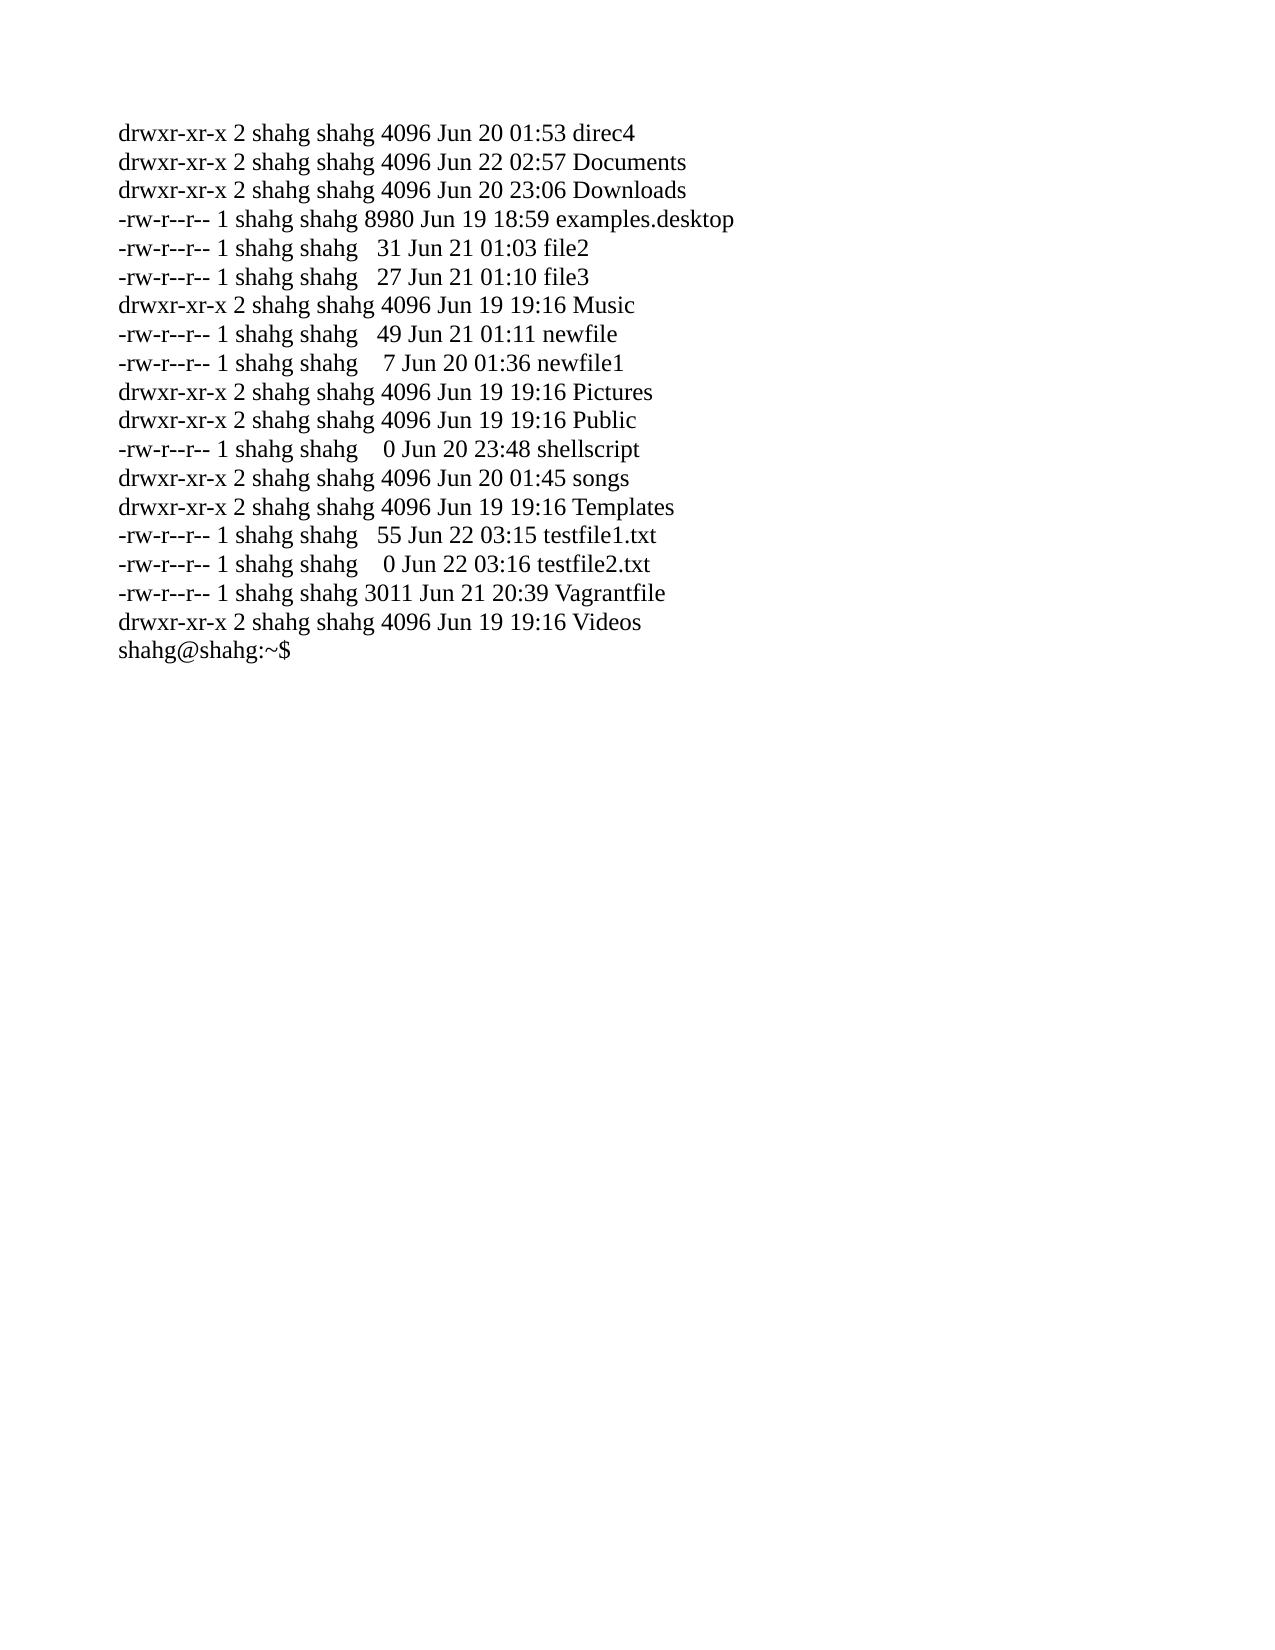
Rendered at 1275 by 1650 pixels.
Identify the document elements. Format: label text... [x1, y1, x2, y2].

text drwxr-xr-x 2 shahg shahg 4096 Jun 19 19:16 Public [118, 406, 1157, 434]
text -rw-r--r-- 1 shahg shahg 3011 Jun 21 20:39 Vagrantfile [118, 578, 1157, 607]
text -rw-r--r-- 1 shahg shahg 0 Jun 22 03:16 testfile2.txt [118, 549, 1157, 578]
text -rw-r--r-- 1 shahg shahg 0 Jun 20 23:48 shellscript [118, 434, 1157, 463]
text -rw-r--r-- 1 shahg shahg 49 Jun 21 01:11 newfile [118, 319, 1157, 348]
text -rw-r--r-- 1 shahg shahg 31 Jun 21 01:03 file2 [118, 233, 1157, 262]
text drwxr-xr-x 2 shahg shahg 4096 Jun 20 01:45 songs [118, 463, 1157, 492]
text shahg@shahg:~$ [118, 636, 1157, 664]
text drwxr-xr-x 2 shahg shahg 4096 Jun 19 19:16 Pictures [118, 377, 1157, 406]
text drwxr-xr-x 2 shahg shahg 4096 Jun 20 23:06 Downloads [118, 176, 1157, 204]
text -rw-r--r-- 1 shahg shahg 8980 Jun 19 18:59 examples.desktop [118, 204, 1157, 233]
text drwxr-xr-x 2 shahg shahg 4096 Jun 22 02:57 Documents [118, 147, 1157, 176]
text -rw-r--r-- 1 shahg shahg 55 Jun 22 03:15 testfile1.txt [118, 521, 1157, 549]
text drwxr-xr-x 2 shahg shahg 4096 Jun 19 19:16 Videos [118, 607, 1157, 636]
text -rw-r--r-- 1 shahg shahg 27 Jun 21 01:10 file3 [118, 262, 1157, 291]
text drwxr-xr-x 2 shahg shahg 4096 Jun 19 19:16 Music [118, 291, 1157, 319]
text drwxr-xr-x 2 shahg shahg 4096 Jun 20 01:53 direc4 [118, 118, 1157, 147]
text -rw-r--r-- 1 shahg shahg 7 Jun 20 01:36 newfile1 [118, 348, 1157, 377]
text drwxr-xr-x 2 shahg shahg 4096 Jun 19 19:16 Templates [118, 492, 1157, 521]
